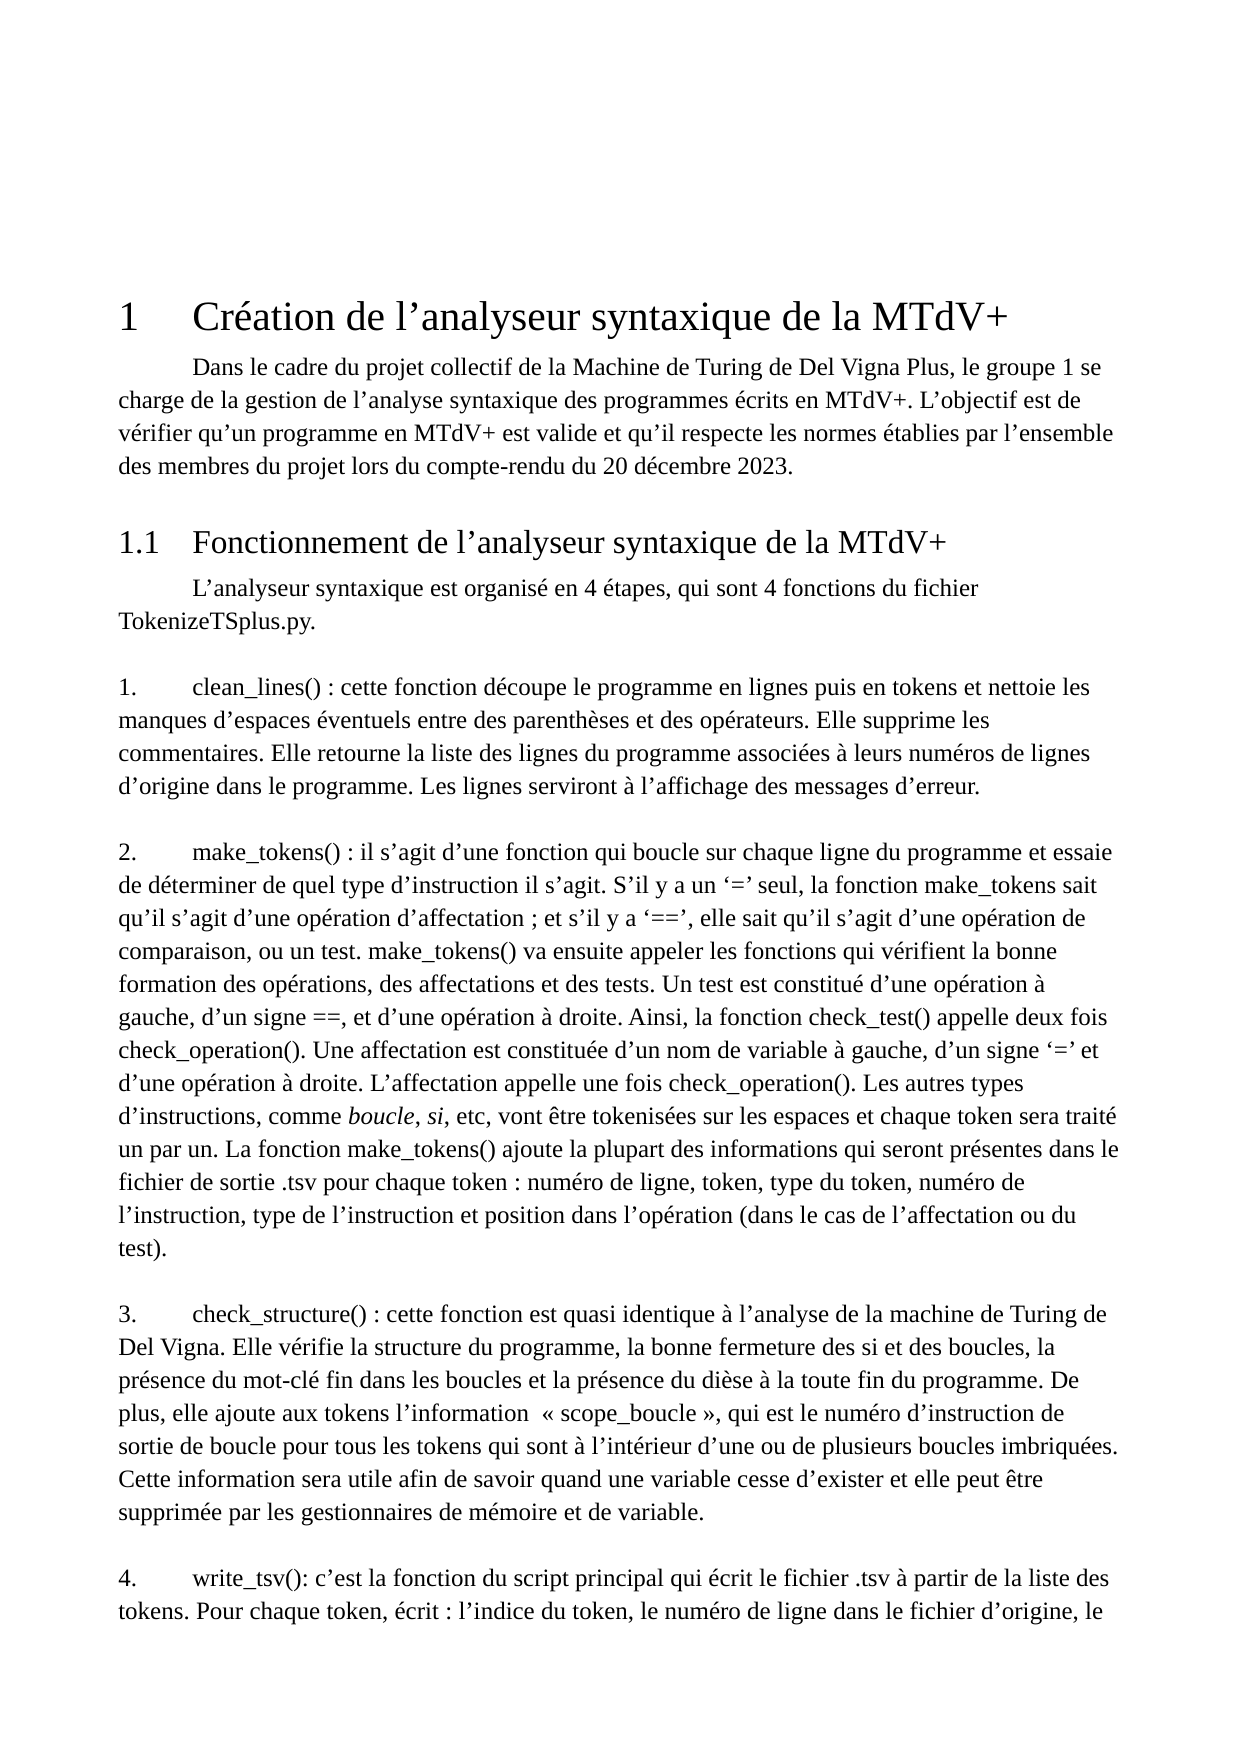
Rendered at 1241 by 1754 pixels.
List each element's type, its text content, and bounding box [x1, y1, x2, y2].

subtitle 1 Création de l’analyseur syntaxique de la MTdV+ [118, 292, 1122, 340]
text 4. write_tsv(): c’est la fonction du script principal qui écrit le fichier .tsv à partir de la liste des tokens. Pour chaque token, écrit : l’indice du token, le numéro de ligne dans le fichier d’origine, le [118, 1563, 1122, 1625]
text 3. check_structure() : cette fonction est quasi identique à l’analyse de la machine de Turing de Del Vigna. Elle vérifie la structure du programme, la bonne fermeture des si et des boucles, la présence du mot-clé fin dans les boucles et la présence du dièse à la toute fin du programme. De plus, elle ajoute aux tokens l’information « scope_boucle », qui est le numéro d’instruction de sortie de boucle pour tous les tokens qui sont à l’intérieur d’une ou de plusieurs boucles imbriquées. Cette information sera utile afin de savoir quand une variable cesse d’exister et elle peut être supprimée par les gestionnaires de mémoire et de variable. [118, 1299, 1122, 1526]
subtitle 1.1 Fonctionnement de l’analyseur syntaxique de la MTdV+ [118, 522, 1122, 560]
text L’analyseur syntaxique est organisé en 4 étapes, qui sont 4 fonctions du fichier TokenizeTSplus.py. [118, 573, 1122, 634]
text 2. make_tokens() : il s’agit d’une fonction qui boucle sur chaque ligne du programme et essaie de déterminer de quel type d’instruction il s’agit. S’il y a un ‘=’ seul, la fonction make_tokens sait qu’il s’agit d’une opération d’affectation ; et s’il y a ‘==’, elle sait qu’il s’agit d’une opération de comparaison, ou un test. make_tokens() va ensuite appeler les fonctions qui vérifient la bonne formation des opérations, des affectations et des tests. Un test est constitué d’une opération à gauche, d’un signe ==, et d’une opération à droite. Ainsi, la fonction check_test() appelle deux fois check_operation(). Une affectation est constituée d’un nom de variable à gauche, d’un signe ‘=’ et d’une opération à droite. L’affectation appelle une fois check_operation(). Les autres types d’instructions, comme boucle, si, etc, vont être tokenisées sur les espaces et chaque token sera traité un par un. La fonction make_tokens() ajoute la plupart des informations qui seront présentes dans le fichier de sortie .tsv pour chaque token : numéro de ligne, token, type du token, numéro de l’instruction, type de l’instruction et position dans l’opération (dans le cas de l’affectation ou du test). [118, 837, 1122, 1262]
text Dans le cadre du projet collectif de la Machine de Turing de Del Vigna Plus, le groupe 1 se charge de la gestion de l’analyse syntaxique des programmes écrits en MTdV+. L’objectif est de vérifier qu’un programme en MTdV+ est valide et qu’il respecte les normes établies par l’ensemble des membres du projet lors du compte-rendu du 20 décembre 2023. [118, 352, 1122, 480]
text 1. clean_lines() : cette fonction découpe le programme en lignes puis en tokens et nettoie les manques d’espaces éventuels entre des parenthèses et des opérateurs. Elle supprime les commentaires. Elle retourne la liste des lignes du programme associées à leurs numéros de lignes d’origine dans le programme. Les lignes serviront à l’affichage des messages d’erreur. [118, 672, 1122, 799]
